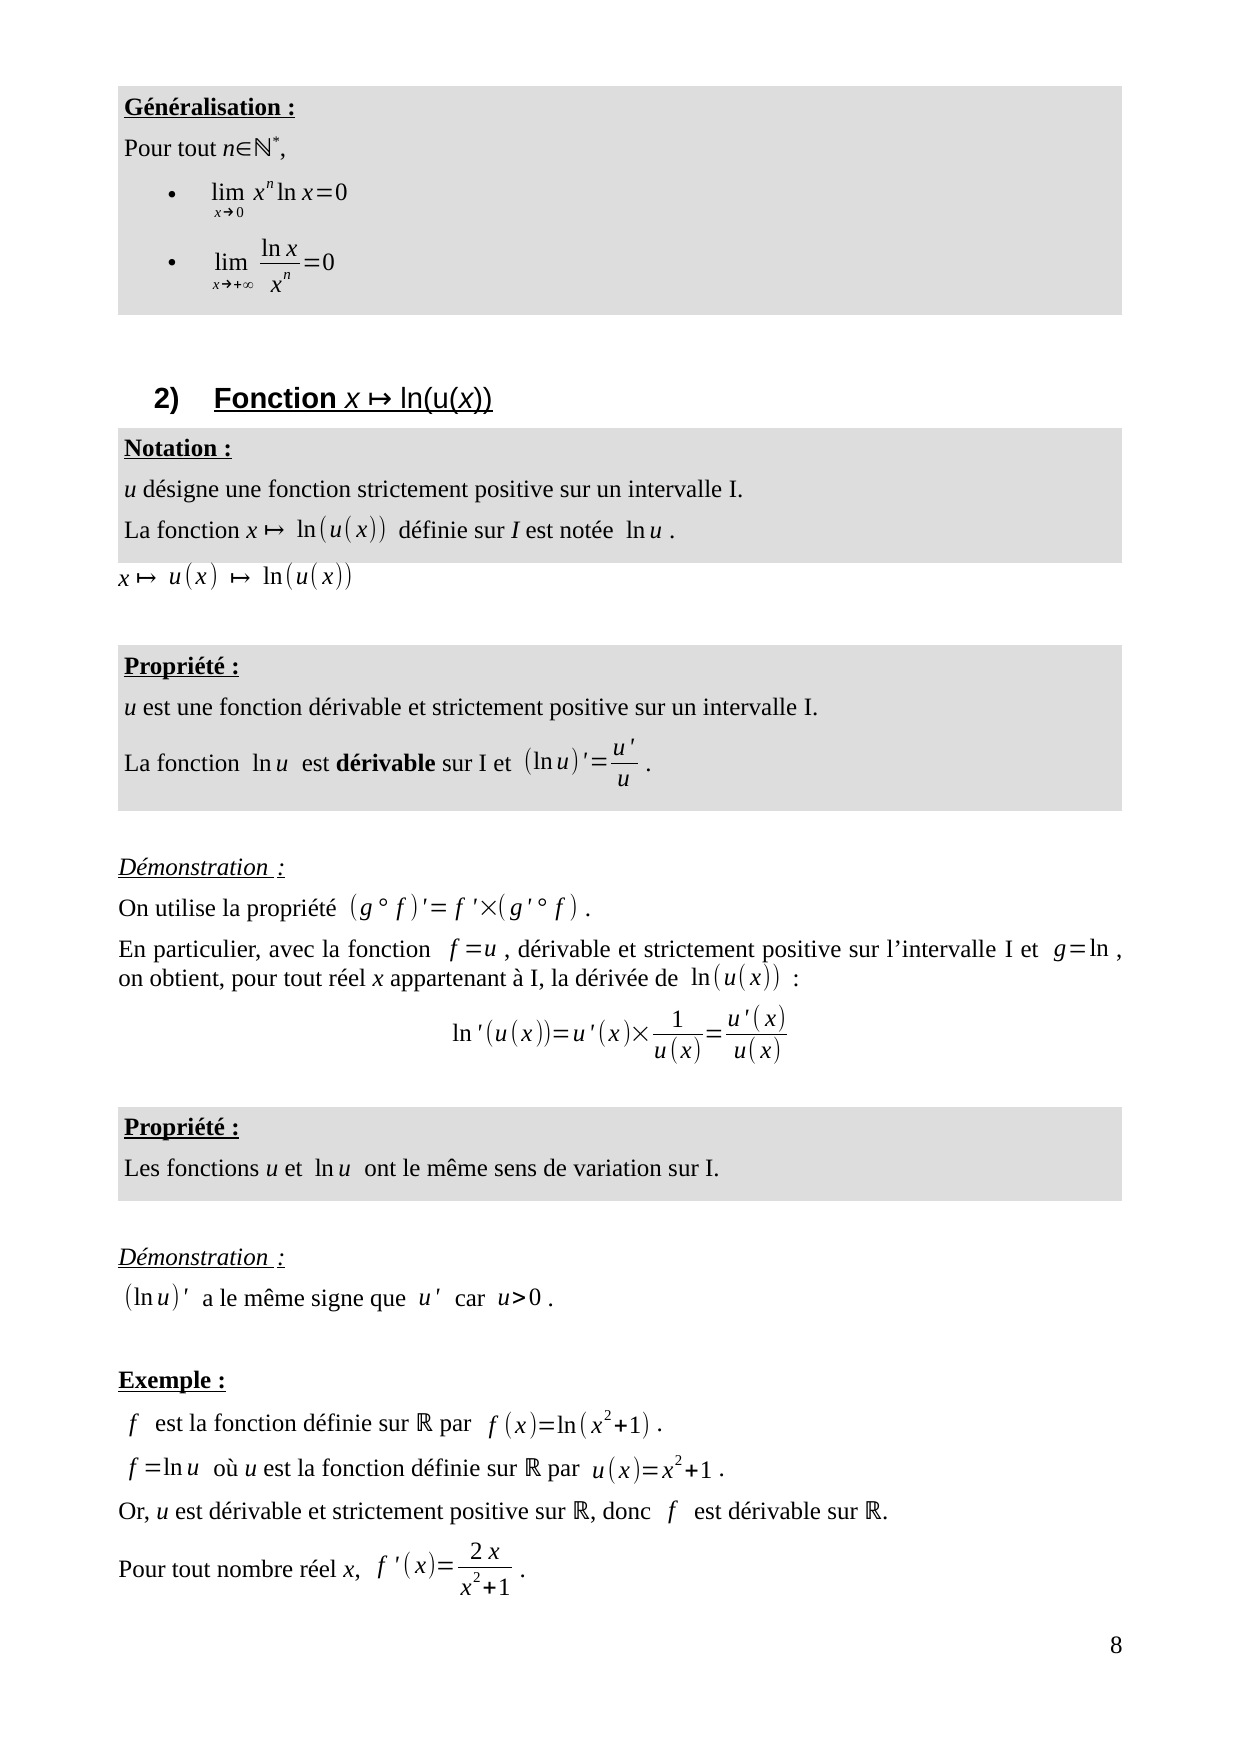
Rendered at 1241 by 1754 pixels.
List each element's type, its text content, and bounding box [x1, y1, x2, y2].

text x ↦ ↦ [118, 563, 1122, 591]
table_header Propriété : Les fonctions u et ont le même sens de variation sur I. [118, 1107, 1122, 1201]
text Démonstration : [118, 852, 1122, 881]
table_header Notation : u désigne une fonction strictement positive sur un intervalle I. La fonction x ↦ définie sur I est notée . [118, 428, 1122, 563]
text Exemple : [118, 1366, 1122, 1394]
subtitle Fonction x ↦ ln(u(x)) [153, 381, 1122, 415]
text a le même signe que car . [118, 1283, 1122, 1312]
table_header Généralisation : Pour tout n∈ℕ*, [118, 86, 1122, 315]
text En particulier, avec la fonction , dérivable et strictement positive sur l’intervalle I et , on obtient, pour tout réel x appartenant à I, la dérivée de : [118, 934, 1122, 992]
text où u est la fonction définie sur ℝ par . [118, 1451, 1122, 1484]
text Pour tout nombre réel x, . [118, 1537, 1122, 1600]
text Or, u est dérivable et strictement positive sur ℝ, donc est dérivable sur ℝ. [118, 1496, 1122, 1525]
text est la fonction définie sur ℝ par . [118, 1407, 1122, 1439]
text Démonstration : [118, 1242, 1122, 1271]
table_header Propriété : u est une fonction dérivable et strictement positive sur un intervalle I. La fonction est dérivable sur I et . [118, 645, 1122, 811]
text On utilise la propriété . [118, 893, 1122, 922]
